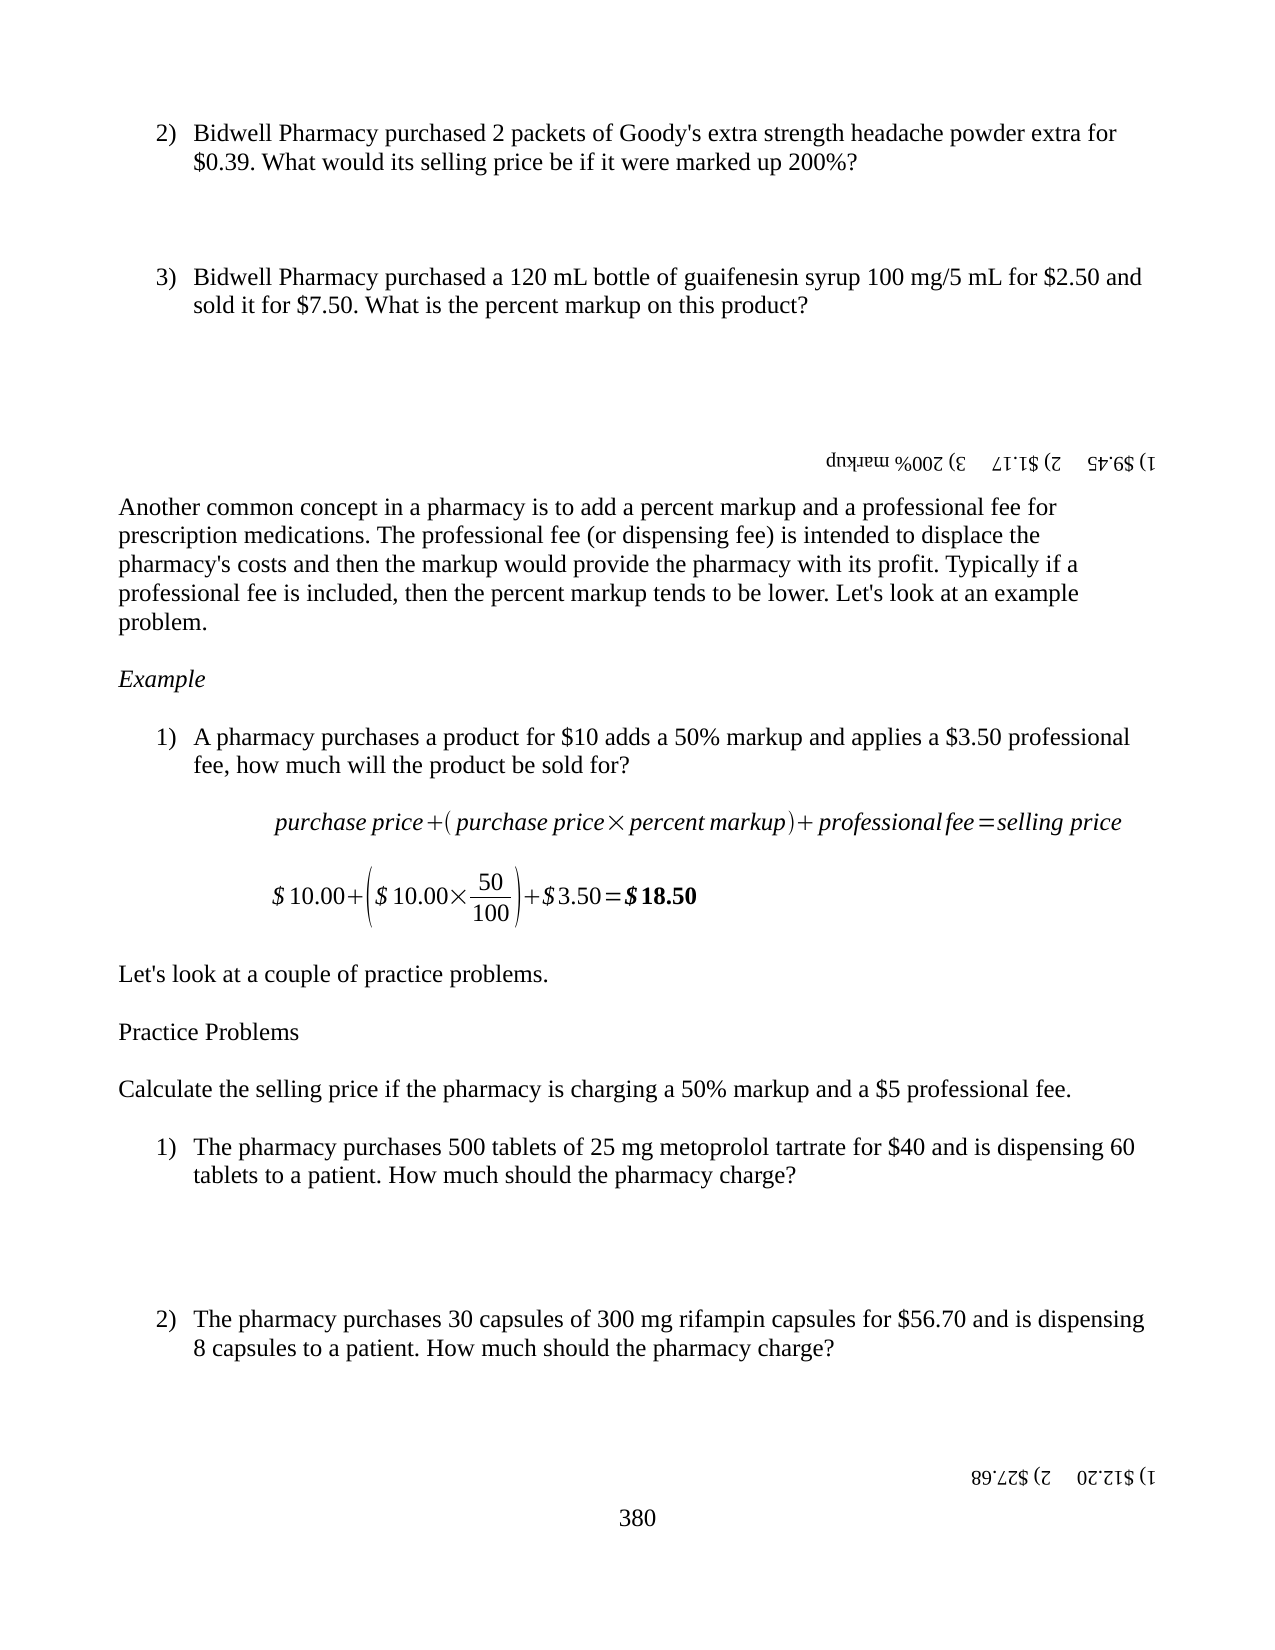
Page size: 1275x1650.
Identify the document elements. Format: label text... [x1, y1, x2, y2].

list Bidwell Pharmacy purchased 2 packets of Goody's extra strength headache powder extra for $0.39. What would its selling price be if it were marked up 200%? [156, 118, 1157, 176]
text Another common concept in a pharmacy is to add a percent markup and a professional fee for prescription medications. The professional fee (or dispensing fee) is intended to displace the pharmacy's costs and then the markup would provide the pharmacy with its profit. Typically if a professional fee is included, then the percent markup tends to be lower. Let's look at an example problem. [118, 492, 1157, 636]
text Calculate the selling price if the pharmacy is charging a 50% markup and a $5 professional fee. [118, 1074, 1157, 1103]
list A pharmacy purchases a product for $10 adds a 50% markup and applies a $3.50 professional fee, how much will the product be sold for? [156, 722, 1157, 779]
text Let's look at a couple of practice problems. [118, 959, 1157, 988]
list The pharmacy purchases 30 capsules of 300 mg rifampin capsules for $56.70 and is dispensing 8 capsules to a patient. How much should the pharmacy charge? [156, 1304, 1157, 1362]
text Example [118, 664, 1157, 693]
text Practice Problems [118, 1017, 1157, 1045]
list The pharmacy purchases 500 tablets of 25 mg metoprolol tartrate for $40 and is dispensing 60 tablets to a patient. How much should the pharmacy charge? [156, 1132, 1157, 1189]
list Bidwell Pharmacy purchased a 120 mL bottle of guaifenesin syrup 100 mg/5 mL for $2.50 and sold it for $7.50. What is the percent markup on this product? [156, 262, 1157, 319]
